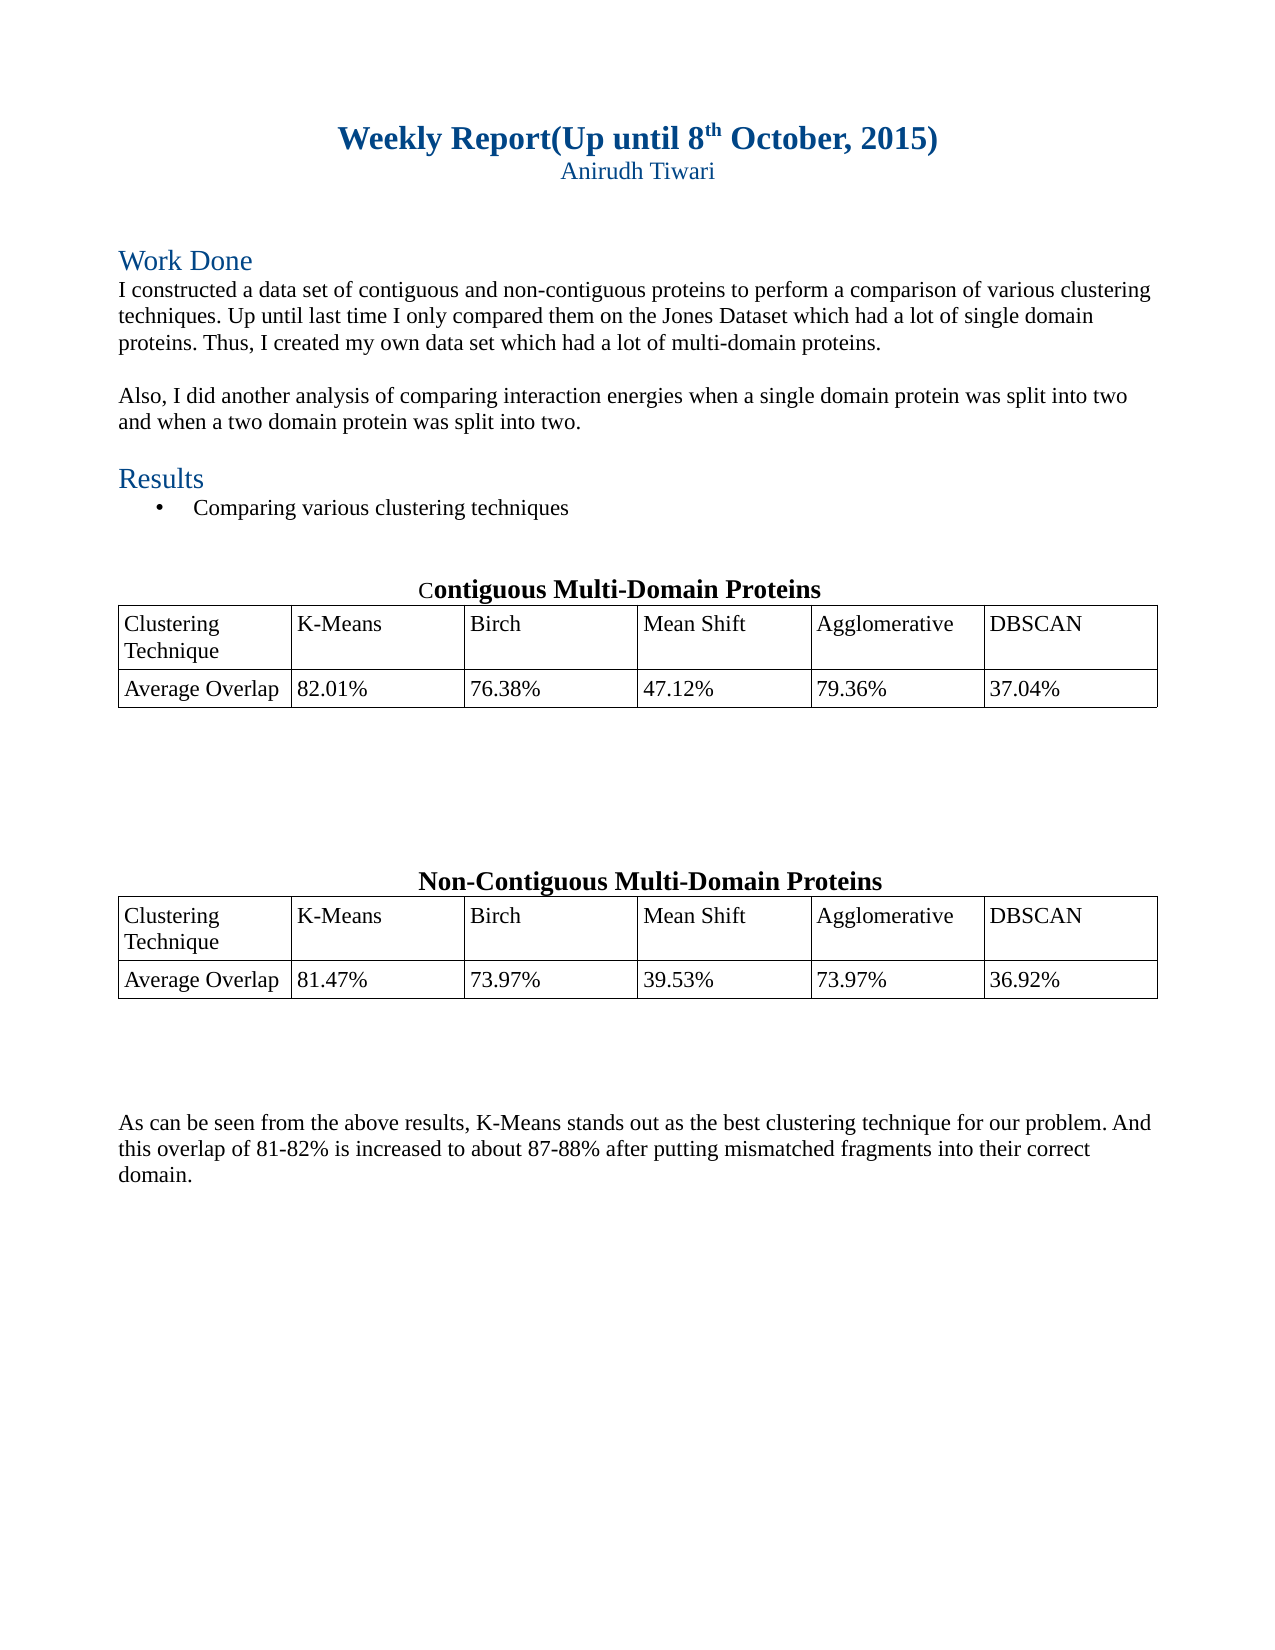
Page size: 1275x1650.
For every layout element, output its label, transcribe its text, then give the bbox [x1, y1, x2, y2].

table_header Mean Shift [638, 606, 811, 669]
table_header DBSCAN [985, 897, 1157, 960]
text I constructed a data set of contiguous and non-contiguous proteins to perform a comparison of various clustering techniques. Up until last time I only compared them on the Jones Dataset which had a lot of single domain proteins. Thus, I created my own data set which had a lot of multi-domain proteins. [118, 276, 1157, 355]
table_header K-Means [292, 606, 464, 669]
table_cell 37.04% [985, 670, 1157, 707]
table_header K-Means [292, 897, 464, 960]
table_cell 36.92% [985, 961, 1157, 998]
table_cell 79.36% [812, 670, 984, 707]
table_cell Average Overlap [119, 670, 291, 707]
text Anirudh Tiwari [118, 156, 1157, 185]
table_cell 81.47% [292, 961, 464, 998]
table_cell 39.53% [638, 961, 811, 998]
table_cell 82.01% [292, 670, 464, 707]
text Contiguous Multi-Domain Proteins [118, 573, 1157, 604]
table_cell Average Overlap [119, 961, 291, 998]
table_cell 73.97% [465, 961, 637, 998]
text Work Done [118, 243, 1157, 276]
table_header Birch [465, 606, 637, 669]
table_cell 47.12% [638, 670, 811, 707]
text Also, I did another analysis of comparing interaction energies when a single domain protein was split into two and when a two domain protein was split into two. [118, 382, 1157, 434]
table_cell 73.97% [812, 961, 984, 998]
text Weekly Report(Up until 8th October, 2015) [118, 118, 1157, 156]
table_header Agglomerative [812, 897, 984, 960]
table_header Agglomerative [812, 606, 984, 669]
table_header Clustering Technique [119, 897, 291, 960]
table_header DBSCAN [985, 606, 1157, 669]
table_header Mean Shift [638, 897, 811, 960]
text As can be seen from the above results, K-Means stands out as the best clustering technique for our problem. And this overlap of 81-82% is increased to about 87-88% after putting mismatched fragments into their correct domain. [118, 1108, 1157, 1188]
table_cell 76.38% [465, 670, 637, 707]
table_header Clustering Technique [119, 606, 291, 669]
table_header Birch [465, 897, 637, 960]
text Results [118, 461, 1157, 494]
list Comparing various clustering techniques [156, 494, 1157, 521]
text Non-Contiguous Multi-Domain Proteins [118, 865, 1157, 896]
